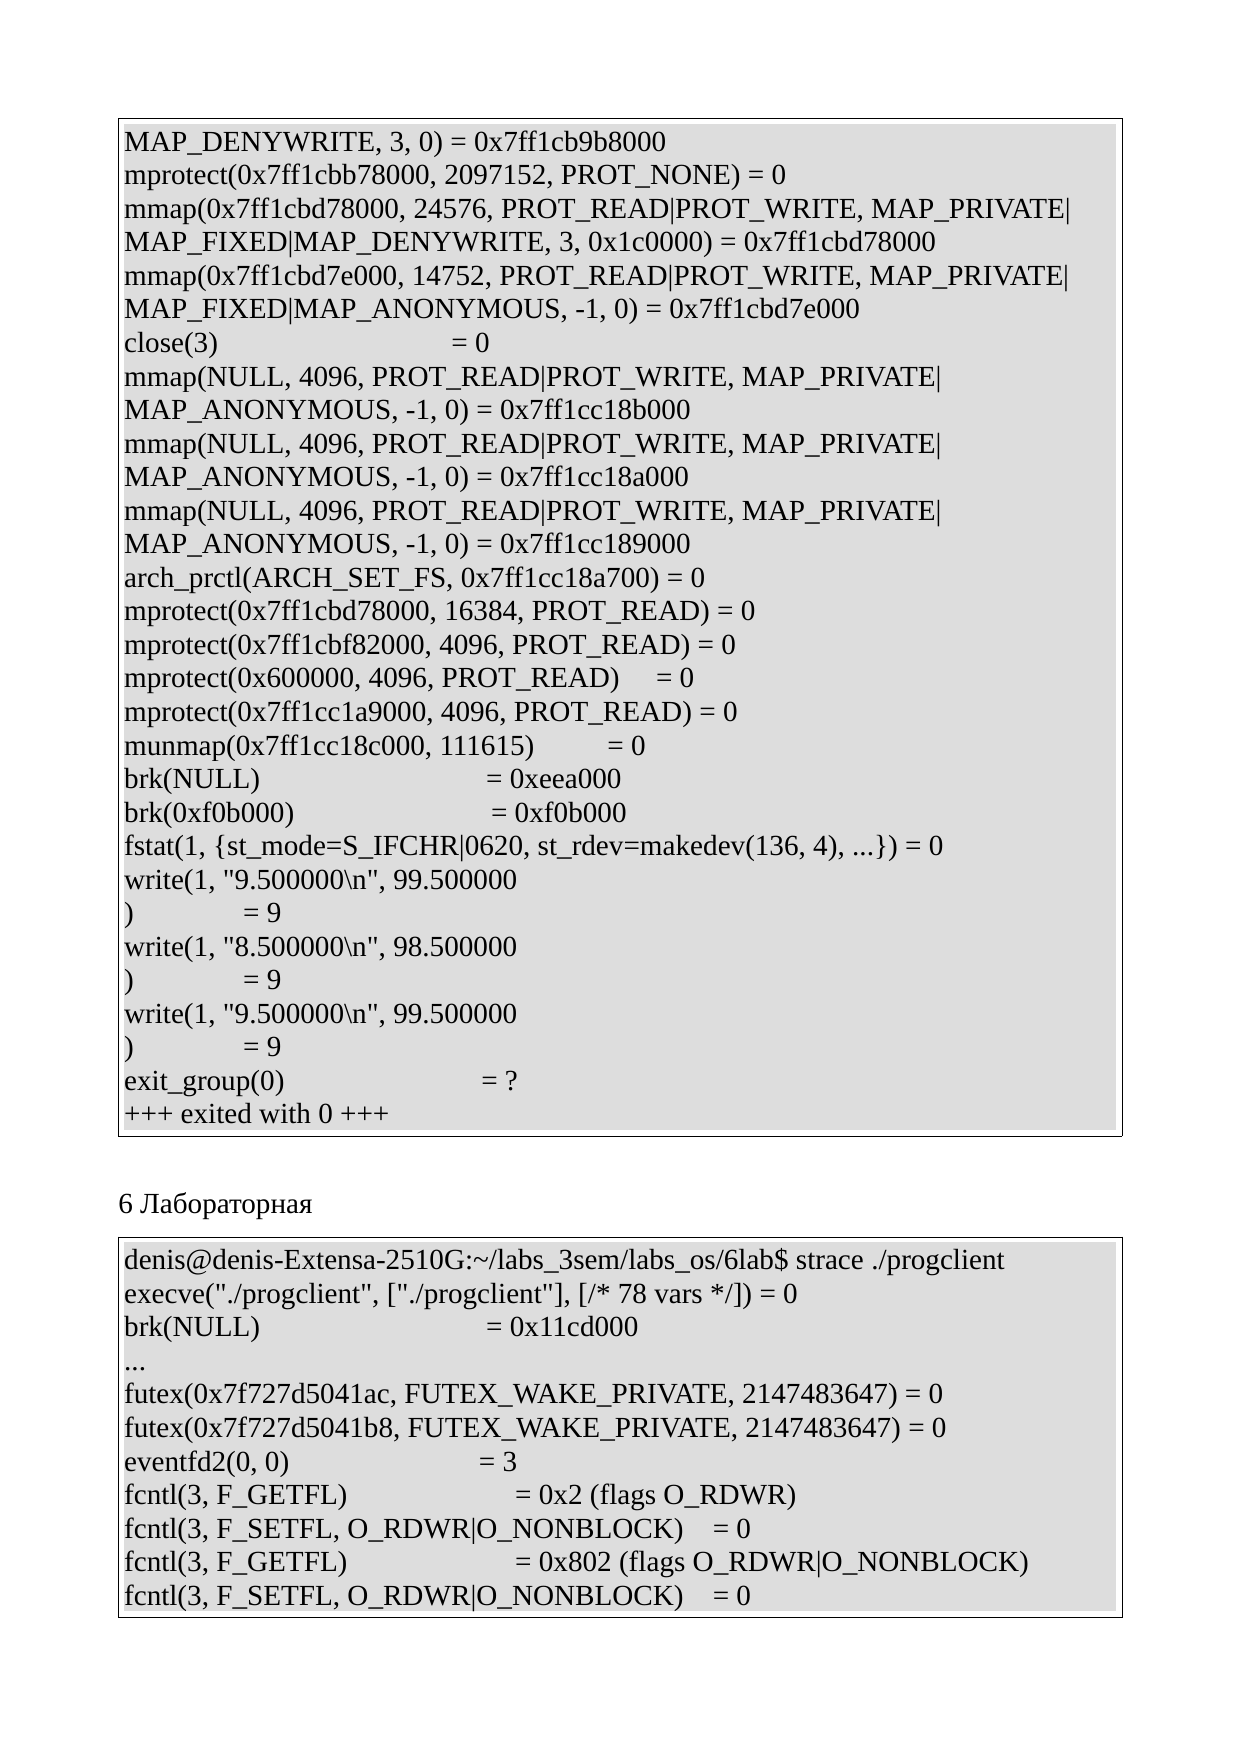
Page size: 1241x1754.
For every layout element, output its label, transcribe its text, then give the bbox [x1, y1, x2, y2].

text 6 Лабораторная [118, 1186, 1122, 1220]
table_header denis@denis-Extensa-2510G:~/labs_3sem/labs_os/6lab$ strace ./progclient execve("./progclient", ["./progclient"], [/* 78 vars */]) = 0 brk(NULL) = 0x11cd000 ... futex(0x7f727d5041ac, FUTEX_WAKE_PRIVATE, 2147483647) = 0 futex(0x7f727d5041b8, FUTEX_WAKE_PRIVATE, 2147483647) = 0 eventfd2(0, 0) = 3 fcntl(3, F_GETFL) = 0x2 (flags O_RDWR) fcntl(3, F_SETFL, O_RDWR|O_NONBLOCK) = 0 fcntl(3, F_GETFL) = 0x802 (flags O_RDWR|O_NONBLOCK) fcntl(3, F_SETFL, O_RDWR|O_NONBLOCK) = 0 [119, 1238, 1122, 1617]
table_header MAP_DENYWRITE, 3, 0) = 0x7ff1cb9b8000 mprotect(0x7ff1cbb78000, 2097152, PROT_NONE) = 0 mmap(0x7ff1cbd78000, 24576, PROT_READ|PROT_WRITE, MAP_PRIVATE|MAP_FIXED|MAP_DENYWRITE, 3, 0x1c0000) = 0x7ff1cbd78000 mmap(0x7ff1cbd7e000, 14752, PROT_READ|PROT_WRITE, MAP_PRIVATE|MAP_FIXED|MAP_ANONYMOUS, -1, 0) = 0x7ff1cbd7e000 close(3) = 0 mmap(NULL, 4096, PROT_READ|PROT_WRITE, MAP_PRIVATE|MAP_ANONYMOUS, -1, 0) = 0x7ff1cc18b000 mmap(NULL, 4096, PROT_READ|PROT_WRITE, MAP_PRIVATE|MAP_ANONYMOUS, -1, 0) = 0x7ff1cc18a000 mmap(NULL, 4096, PROT_READ|PROT_WRITE, MAP_PRIVATE|MAP_ANONYMOUS, -1, 0) = 0x7ff1cc189000 arch_prctl(ARCH_SET_FS, 0x7ff1cc18a700) = 0 mprotect(0x7ff1cbd78000, 16384, PROT_READ) = 0 mprotect(0x7ff1cbf82000, 4096, PROT_READ) = 0 mprotect(0x600000, 4096, PROT_READ) = 0 mprotect(0x7ff1cc1a9000, 4096, PROT_READ) = 0 munmap(0x7ff1cc18c000, 111615) = 0 brk(NULL) = 0xeea000 brk(0xf0b000) = 0xf0b000 fstat(1, {st_mode=S_IFCHR|0620, st_rdev=makedev(136, 4), ...}) = 0 write(1, "9.500000\n", 99.500000 ) = 9 write(1, "8.500000\n", 98.500000 ) = 9 write(1, "9.500000\n", 99.500000 ) = 9 exit_group(0) = ? +++ exited with 0 +++ [119, 119, 1122, 1136]
